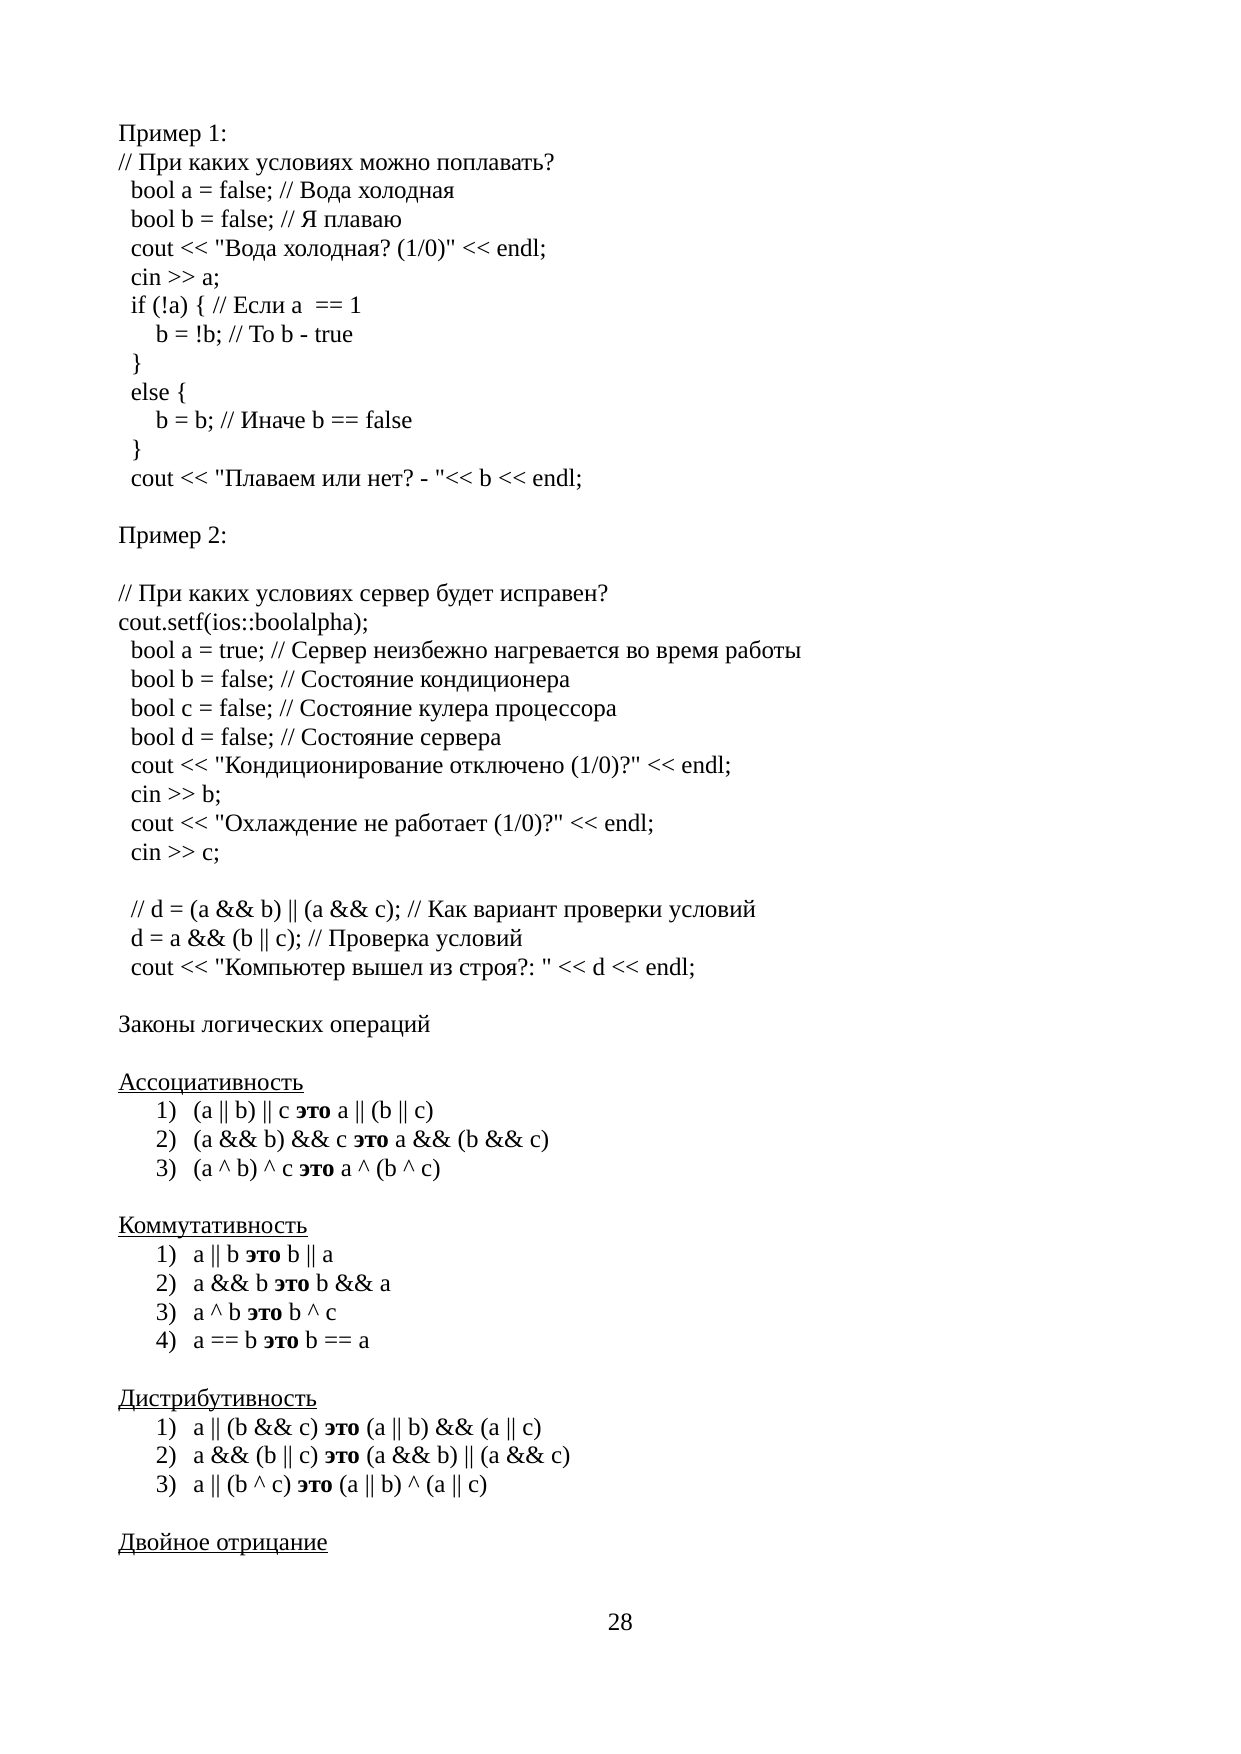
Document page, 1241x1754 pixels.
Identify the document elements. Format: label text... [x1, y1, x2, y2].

text } [118, 434, 1122, 463]
text cout << "Компьютер вышел из строя?: " << d << endl; [118, 952, 1122, 981]
list a || (b ^ c) это (a || b) ^ (a || c) [156, 1469, 1122, 1498]
text Двойное отрицание [118, 1527, 1122, 1556]
text cin >> b; [118, 779, 1122, 808]
text bool b = false; // Состояние кондиционера [118, 664, 1122, 693]
text // d = (a && b) || (a && c); // Как вариант проверки условий [118, 894, 1122, 923]
text bool a = false; // Вода холодная [118, 176, 1122, 204]
text cout << "Плаваем или нет? - "<< b << endl; [118, 463, 1122, 492]
text bool d = false; // Состояние сервера [118, 722, 1122, 751]
text b = b; // Иначе b == false [118, 406, 1122, 434]
list a && (b || c) это (a && b) || (a && c) [156, 1441, 1122, 1469]
text // При каких условиях можно поплавать? [118, 147, 1122, 176]
list (a || b) || c это a || (b || c) [156, 1096, 1122, 1124]
list (a && b) && c это a && (b && c) [156, 1124, 1122, 1153]
text b = !b; // То b - true [118, 319, 1122, 348]
text cout << "Вода холодная? (1/0)" << endl; [118, 233, 1122, 262]
list a || b это b || a [156, 1239, 1122, 1268]
text if (!a) { // Если а == 1 [118, 291, 1122, 319]
list a ^ b это b ^ c [156, 1297, 1122, 1326]
text cout << "Кондиционирование отключено (1/0)?" << endl; [118, 751, 1122, 779]
text cout.setf(ios::boolalpha); [118, 607, 1122, 636]
text bool c = false; // Состояние кулера процессора [118, 693, 1122, 722]
text Ассоциативность [118, 1067, 1122, 1096]
list a == b это b == a [156, 1326, 1122, 1354]
list a || (b && c) это (a || b) && (a || c) [156, 1412, 1122, 1441]
text else { [118, 377, 1122, 406]
text Пример 1: [118, 118, 1122, 147]
text Пример 2: [118, 521, 1122, 549]
text } [118, 348, 1122, 377]
text bool a = true; // Сервер неизбежно нагревается во время работы [118, 636, 1122, 664]
text Дистрибутивность [118, 1383, 1122, 1412]
text // При каких условиях сервер будет исправен? [118, 578, 1122, 607]
text bool b = false; // Я плаваю [118, 204, 1122, 233]
list a && b это b && a [156, 1268, 1122, 1297]
text cin >> a; [118, 262, 1122, 291]
list (a ^ b) ^ c это a ^ (b ^ c) [156, 1153, 1122, 1182]
text cout << "Охлаждение не работает (1/0)?" << endl; [118, 808, 1122, 837]
text cin >> c; [118, 837, 1122, 866]
text Законы логических операций [118, 1009, 1122, 1038]
text d = a && (b || c); // Проверка условий [118, 923, 1122, 952]
text Коммутативность [118, 1211, 1122, 1239]
